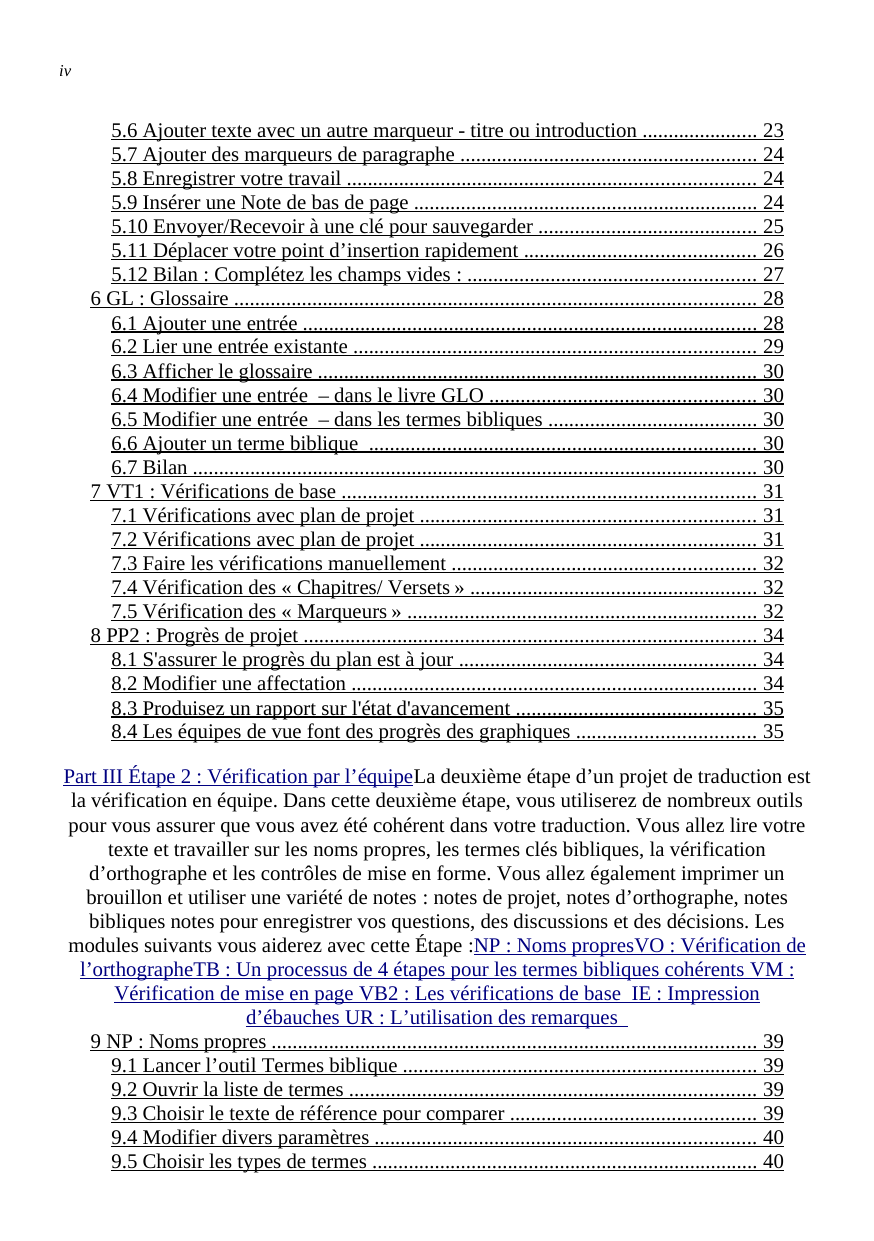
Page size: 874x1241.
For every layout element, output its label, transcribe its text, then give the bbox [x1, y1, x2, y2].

text 5.6 Ajouter texte avec un autre marqueur - titre ou introduction 0 [80, 118, 815, 142]
text 6.3 Afficher le glossaire 0 [80, 358, 815, 383]
text 6 GL : Glossaire 0 [59, 286, 815, 310]
text 7 VT1 : Vérifications de base 0 [59, 479, 815, 503]
text Part III Étape 2 : Vérification par l’équipeLa deuxième étape d’un projet de traduction est la vérification en équipe. Dans cette deuxième étape, vous utiliserez de nombreux outils pour vous assurer que vous avez été cohérent dans votre traduction. Vous allez lire votre texte et travailler sur les noms propres, les termes clés bibliques, la vérification d’orthographe et les contrôles de mise en forme. Vous allez également imprimer un brouillon et utiliser une variété de notes : notes de projet, notes d’orthographe, notes bibliques notes pour enregistrer vos questions, des discussions et des décisions. Les modules suivants vous aiderez avec cette Étape :NP : Noms propresVO : Vérification de l’orthographeTB : Un processus de 4 étapes pour les termes bibliques cohérents VM : Vérification de mise en page VB2 : Les vérifications de base IE : Impression d’ébauches UR : L’utilisation des remarques [59, 764, 815, 1029]
text 9 NP : Noms propres 0 [59, 1029, 815, 1053]
text 6.4 Modifier une entrée – dans le livre GLO 0 [80, 383, 815, 407]
text 8 PP2 : Progrès de projet 0 [59, 623, 815, 647]
text 9.4 Modifier divers paramètres 0 [80, 1125, 815, 1149]
text 6.1 Ajouter une entrée 0 [80, 310, 815, 334]
text 9.1 Lancer l’outil Termes biblique 0 [80, 1053, 815, 1077]
text 8.4 Les équipes de vue font des progrès des graphiques 0 [80, 719, 815, 743]
text 5.9 Insérer une Note de bas de page 0 [80, 190, 815, 214]
text 9.5 Choisir les types de termes 0 [80, 1149, 815, 1173]
text 5.8 Enregistrer votre travail 0 [80, 166, 815, 190]
text 9.3 Choisir le texte de référence pour comparer 0 [80, 1101, 815, 1125]
text 7.3 Faire les vérifications manuellement 0 [80, 551, 815, 575]
text 5.7 Ajouter des marqueurs de paragraphe 0 [80, 142, 815, 166]
text 6.6 Ajouter un terme biblique 0 [80, 431, 815, 455]
text 7.1 Vérifications avec plan de projet 0 [80, 503, 815, 527]
text 5.11 Déplacer votre point d’insertion rapidement 0 [80, 238, 815, 262]
text 9.2 Ouvrir la liste de termes 0 [80, 1077, 815, 1101]
text 6.2 Lier une entrée existante 0 [80, 334, 815, 358]
text 7.2 Vérifications avec plan de projet 0 [80, 527, 815, 551]
text 7.4 Vérification des « Chapitres/ Versets » 0 [80, 575, 815, 599]
text 6.5 Modifier une entrée – dans les termes bibliques 0 [80, 407, 815, 431]
text 8.3 Produisez un rapport sur l'état d'avancement 0 [80, 695, 815, 719]
text 7.5 Vérification des « Marqueurs » 0 [80, 599, 815, 623]
text 8.1 S'assurer le progrès du plan est à jour 0 [80, 647, 815, 671]
text 6.7 Bilan 0 [80, 455, 815, 479]
text 5.10 Envoyer/Recevoir à une clé pour sauvegarder 0 [80, 214, 815, 238]
text 5.12 Bilan : Complétez les champs vides : 0 [80, 262, 815, 286]
text 8.2 Modifier une affectation 0 [80, 671, 815, 695]
